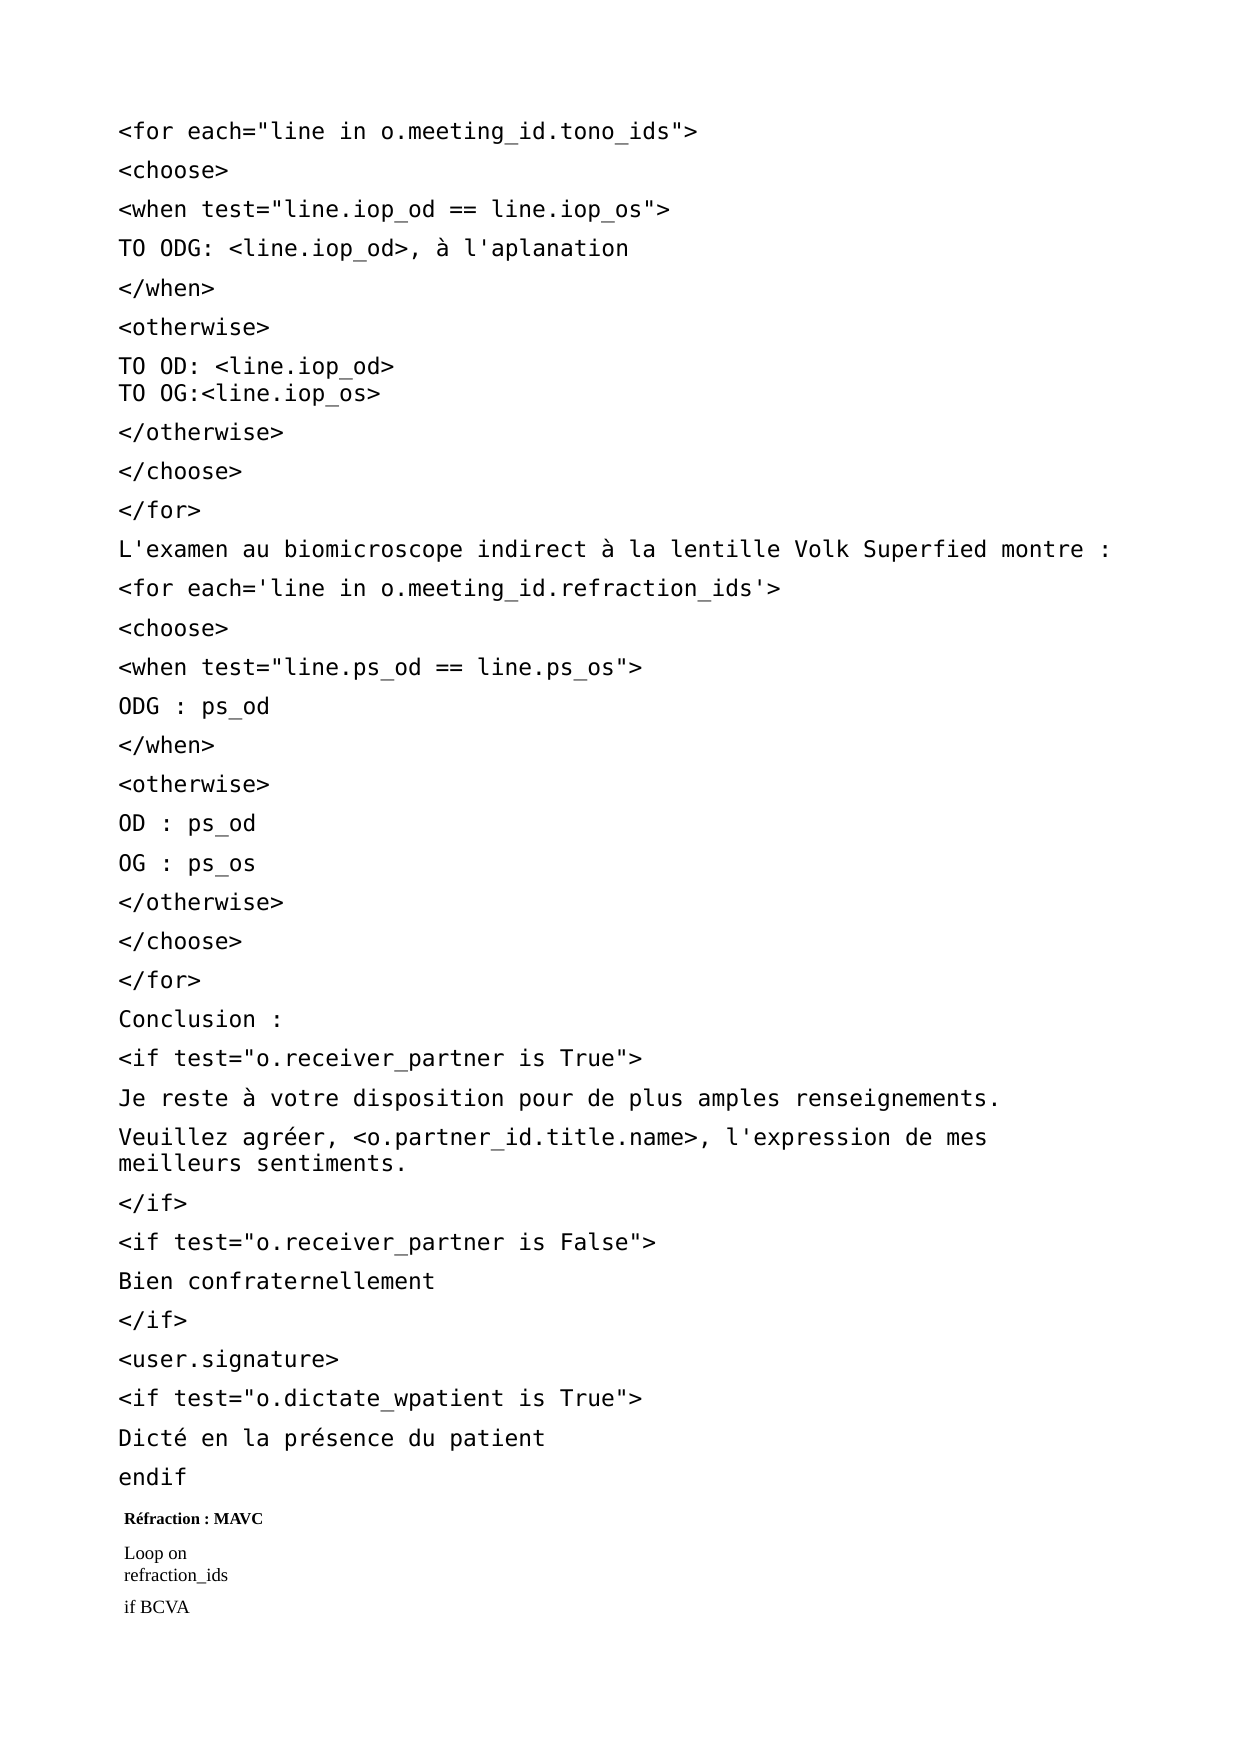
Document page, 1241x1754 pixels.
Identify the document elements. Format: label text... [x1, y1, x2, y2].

text </if> [118, 1190, 1122, 1216]
text <otherwise> [118, 771, 1122, 798]
table_cell [239, 1536, 317, 1591]
table_header Réfraction : MAVC [118, 1503, 317, 1536]
text L'examen au biomicroscope indirect à la lentille Volk Superfied montre : [118, 536, 1122, 563]
table_header [335, 1503, 398, 1536]
table_cell [317, 1591, 335, 1624]
text Veuillez agréer, <o.partner_id.title.name>, l'expression de mes meilleurs sentiments. [118, 1124, 1122, 1177]
text <for each='line in o.meeting_id.refraction_ids'> [118, 576, 1122, 602]
table_cell Loop on refraction_ids [118, 1536, 238, 1591]
text TO OD: <line.iop_od> TO OG:<line.iop_os> [118, 353, 1122, 406]
table_cell [398, 1591, 418, 1624]
text Dicté en la présence du patient [118, 1425, 1122, 1451]
table_header [317, 1503, 335, 1536]
text <if test="o.receiver_partner is False"> [118, 1229, 1122, 1256]
text <for each="line in o.meeting_id.tono_ids"> [118, 118, 1122, 145]
table_cell [239, 1591, 317, 1624]
text OD : ps_od [118, 811, 1122, 837]
text </choose> [118, 458, 1122, 485]
text <if test="o.receiver_partner is True"> [118, 1046, 1122, 1072]
text <choose> [118, 615, 1122, 641]
text </for> [118, 497, 1122, 524]
text OG : ps_os [118, 850, 1122, 876]
text </otherwise> [118, 419, 1122, 446]
text endif [118, 1464, 1122, 1491]
table_cell [317, 1536, 335, 1591]
text <when test="line.iop_od == line.iop_os"> [118, 196, 1122, 223]
text </when> [118, 732, 1122, 759]
text </for> [118, 967, 1122, 994]
text ODG : ps_od [118, 693, 1122, 720]
table_cell if BCVA [118, 1591, 238, 1624]
text <when test="line.ps_od == line.ps_os"> [118, 654, 1122, 681]
text </if> [118, 1307, 1122, 1334]
text <choose> [118, 157, 1122, 184]
text Je reste à votre disposition pour de plus amples renseignements. [118, 1085, 1122, 1111]
text </otherwise> [118, 889, 1122, 916]
table_cell [418, 1591, 534, 1624]
text <otherwise> [118, 314, 1122, 341]
table_cell [335, 1591, 398, 1624]
table_cell [418, 1536, 534, 1591]
text <if test="o.dictate_wpatient is True"> [118, 1386, 1122, 1412]
text Conclusion : [118, 1006, 1122, 1033]
text TO ODG: <line.iop_od>, à l'aplanation [118, 236, 1122, 262]
table_header [398, 1503, 418, 1536]
table_cell [335, 1536, 398, 1591]
table_header [418, 1503, 534, 1536]
table_cell [398, 1536, 418, 1591]
text <user.signature> [118, 1346, 1122, 1373]
text </choose> [118, 928, 1122, 955]
text Bien confraternellement [118, 1268, 1122, 1295]
text </when> [118, 275, 1122, 301]
